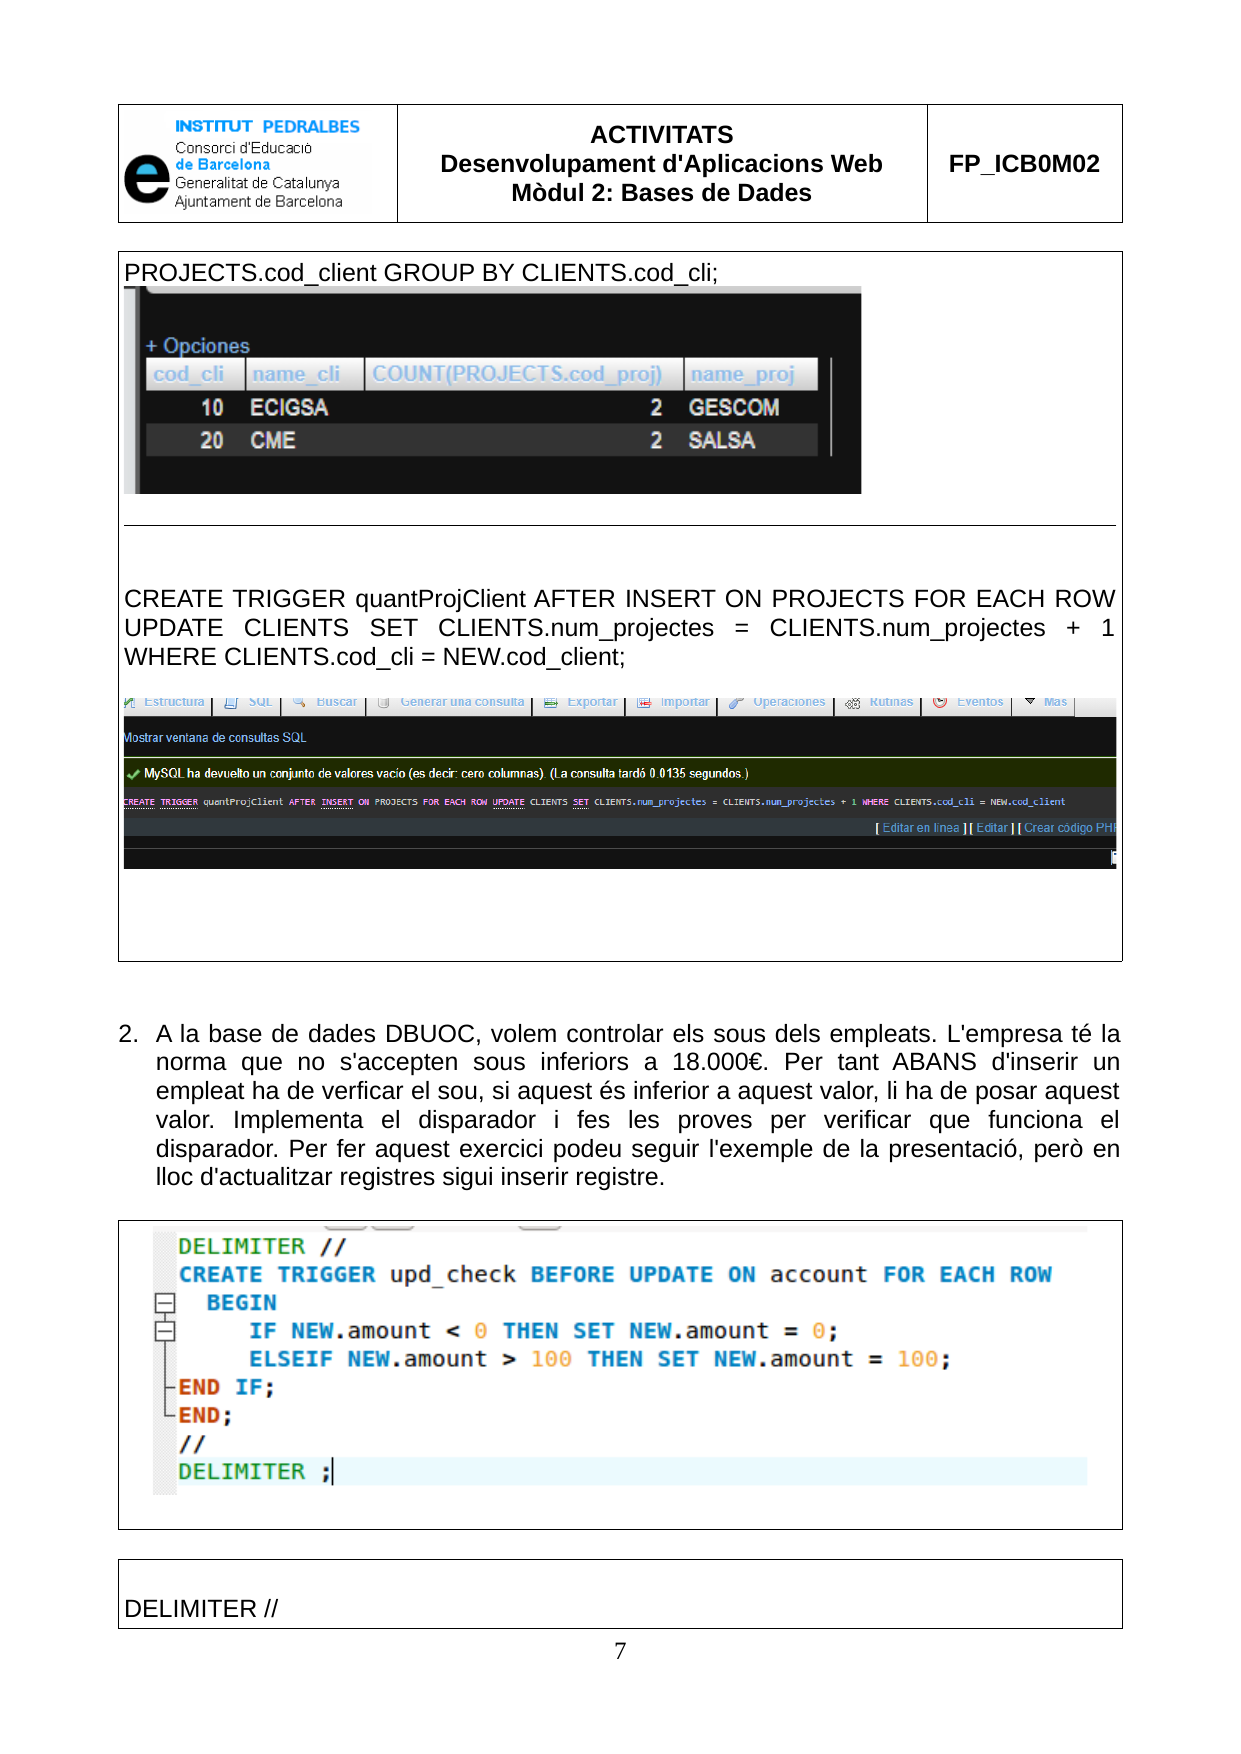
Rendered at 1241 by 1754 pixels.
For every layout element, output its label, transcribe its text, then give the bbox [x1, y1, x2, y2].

table_header DELIMITER // [119, 1560, 1122, 1628]
table_header PROJECTS.cod_client GROUP BY CLIENTS.cod_cli; CREATE TRIGGER quantProjClient AFTER INSERT ON PROJECTS FOR EACH ROW UPDATE CLIENTS SET CLIENTS.num_projectes = CLIENTS.num_projectes + 1 WHERE CLIENTS.cod_cli = NEW.cod_client; [119, 252, 1122, 961]
table_header [119, 1221, 1122, 1529]
list A la base de dades DBUOC, volem controlar els sous dels empleats. L'empresa té la norma que no s'accepten sous inferiors a 18.000€. Per tant ABANS d'inserir un empleat ha de verficar el sou, si aquest és inferior a aquest valor, li ha de posar aquest valor. Implementa el disparador i fes les proves per verificar que funciona el disparador. Per fer aquest exercici podeu seguir l'exemple de la presentació, però en lloc d'actualitzar registres sigui inserir registre. [118, 1019, 1122, 1191]
